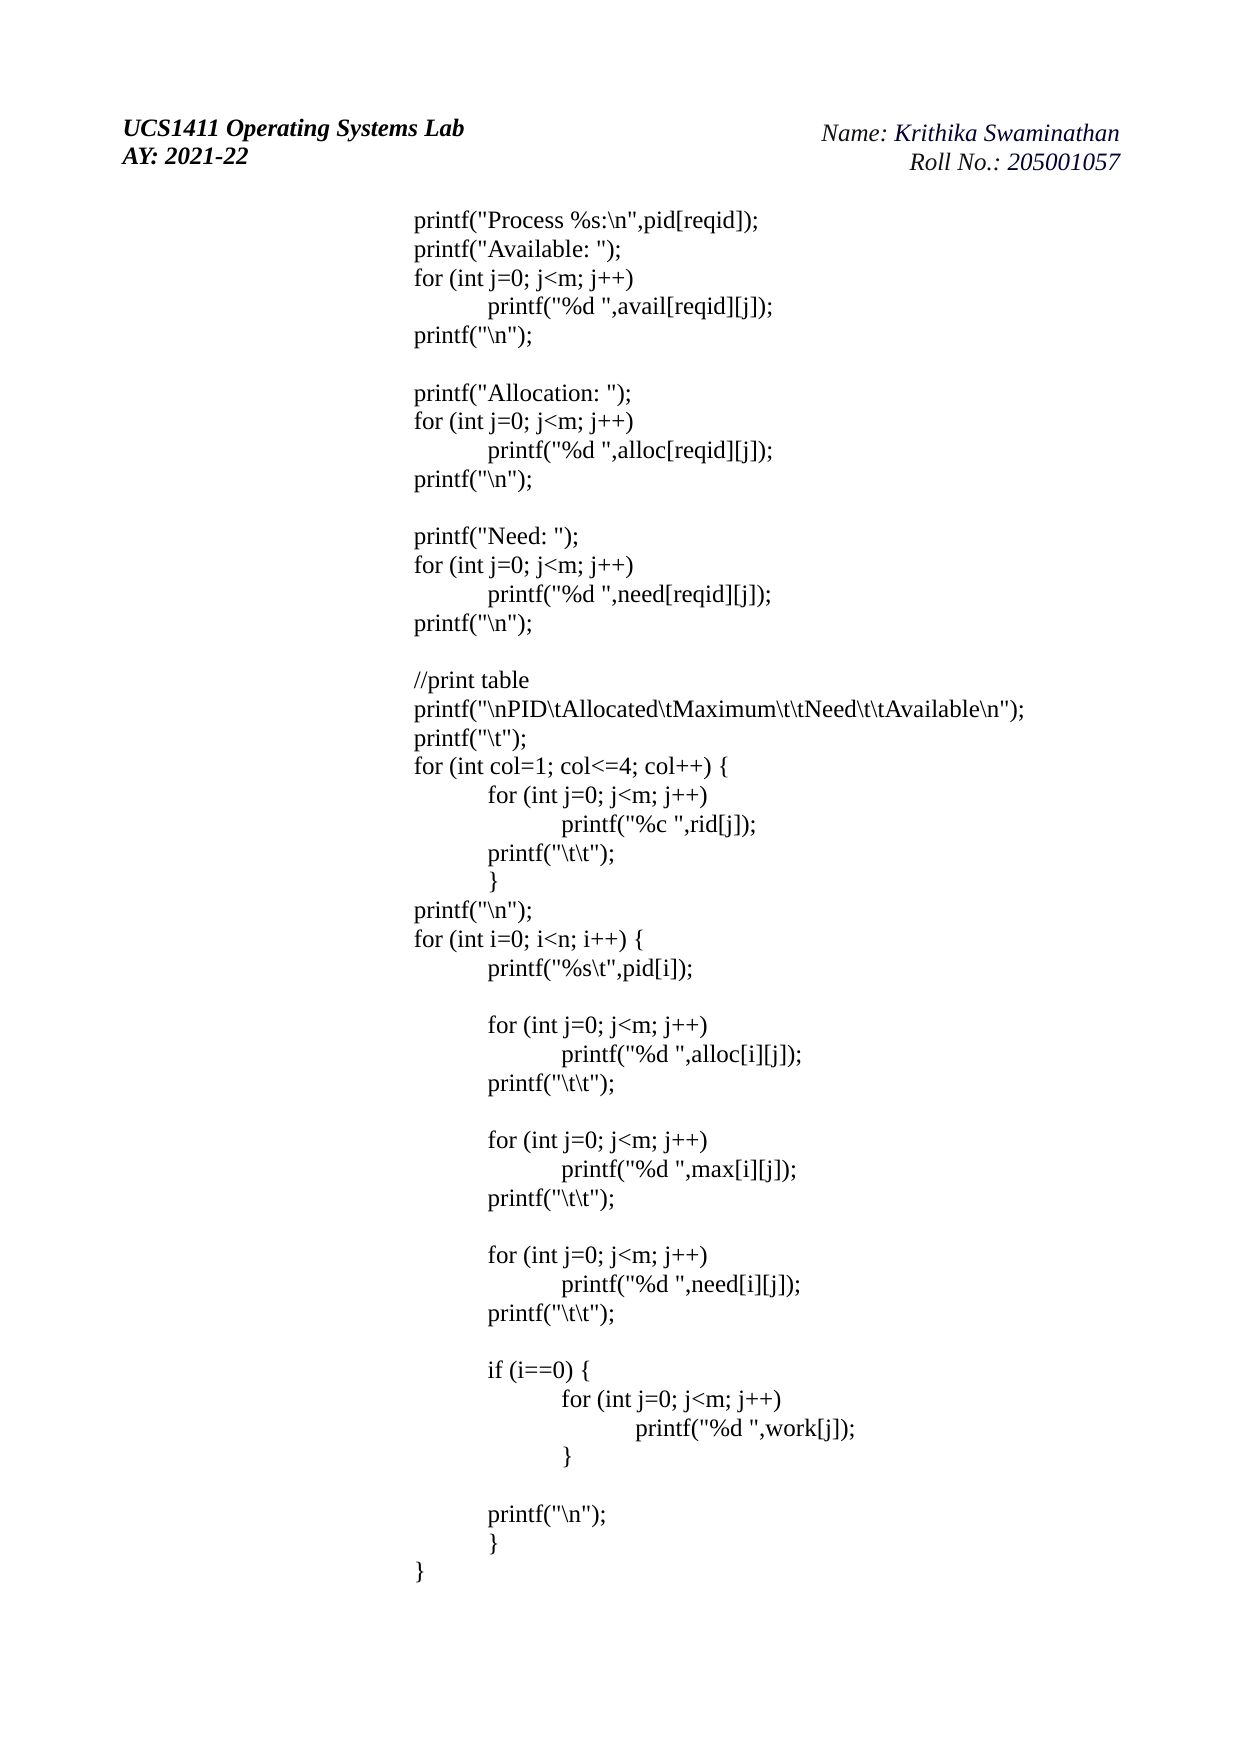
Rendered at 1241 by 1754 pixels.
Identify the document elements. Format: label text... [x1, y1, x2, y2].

text printf("%s\t",pid[i]); [118, 953, 1122, 981]
text if (i==0) { [118, 1355, 1122, 1384]
text printf("\n"); [118, 1499, 1122, 1528]
text printf("%d ",alloc[reqid][j]); [118, 435, 1122, 464]
text printf("Allocation: "); [118, 378, 1122, 406]
text for (int j=0; j<m; j++) [118, 1240, 1122, 1269]
text } [118, 866, 1122, 895]
text for (int j=0; j<m; j++) [118, 1010, 1122, 1039]
text for (int j=0; j<m; j++) [118, 406, 1122, 435]
text printf("\n"); [118, 464, 1122, 493]
text printf("\t\t"); [118, 1298, 1122, 1326]
text printf("\n"); [118, 608, 1122, 636]
text for (int j=0; j<m; j++) [118, 1125, 1122, 1154]
text printf("\nPID\tAllocated\tMaximum\t\tNeed\t\tAvailable\n"); [118, 694, 1122, 723]
text printf("\n"); [118, 895, 1122, 924]
text printf("\t"); [118, 723, 1122, 751]
text printf("Available: "); [118, 234, 1122, 263]
text for (int i=0; i<n; i++) { [118, 924, 1122, 953]
text } [118, 1441, 1122, 1470]
text printf("Need: "); [118, 521, 1122, 550]
text printf("%d ",avail[reqid][j]); [118, 291, 1122, 320]
text printf("%c ",rid[j]); [118, 809, 1122, 838]
text printf("\t\t"); [118, 1068, 1122, 1096]
text printf("\n"); [118, 320, 1122, 349]
text for (int j=0; j<m; j++) [118, 780, 1122, 809]
text printf("%d ",need[i][j]); [118, 1269, 1122, 1298]
text } [118, 1556, 1122, 1585]
text printf("%d ",alloc[i][j]); [118, 1039, 1122, 1068]
text } [118, 1528, 1122, 1556]
text for (int col=1; col<=4; col++) { [118, 751, 1122, 780]
text printf("%d ",work[j]); [118, 1413, 1122, 1441]
text for (int j=0; j<m; j++) [118, 263, 1122, 291]
text printf("Process %s:\n",pid[reqid]); [118, 205, 1122, 234]
text printf("\t\t"); [118, 1183, 1122, 1211]
text //print table [118, 665, 1122, 694]
text for (int j=0; j<m; j++) [118, 550, 1122, 579]
text printf("\t\t"); [118, 838, 1122, 866]
text for (int j=0; j<m; j++) [118, 1384, 1122, 1413]
text printf("%d ",max[i][j]); [118, 1154, 1122, 1183]
text printf("%d ",need[reqid][j]); [118, 579, 1122, 608]
